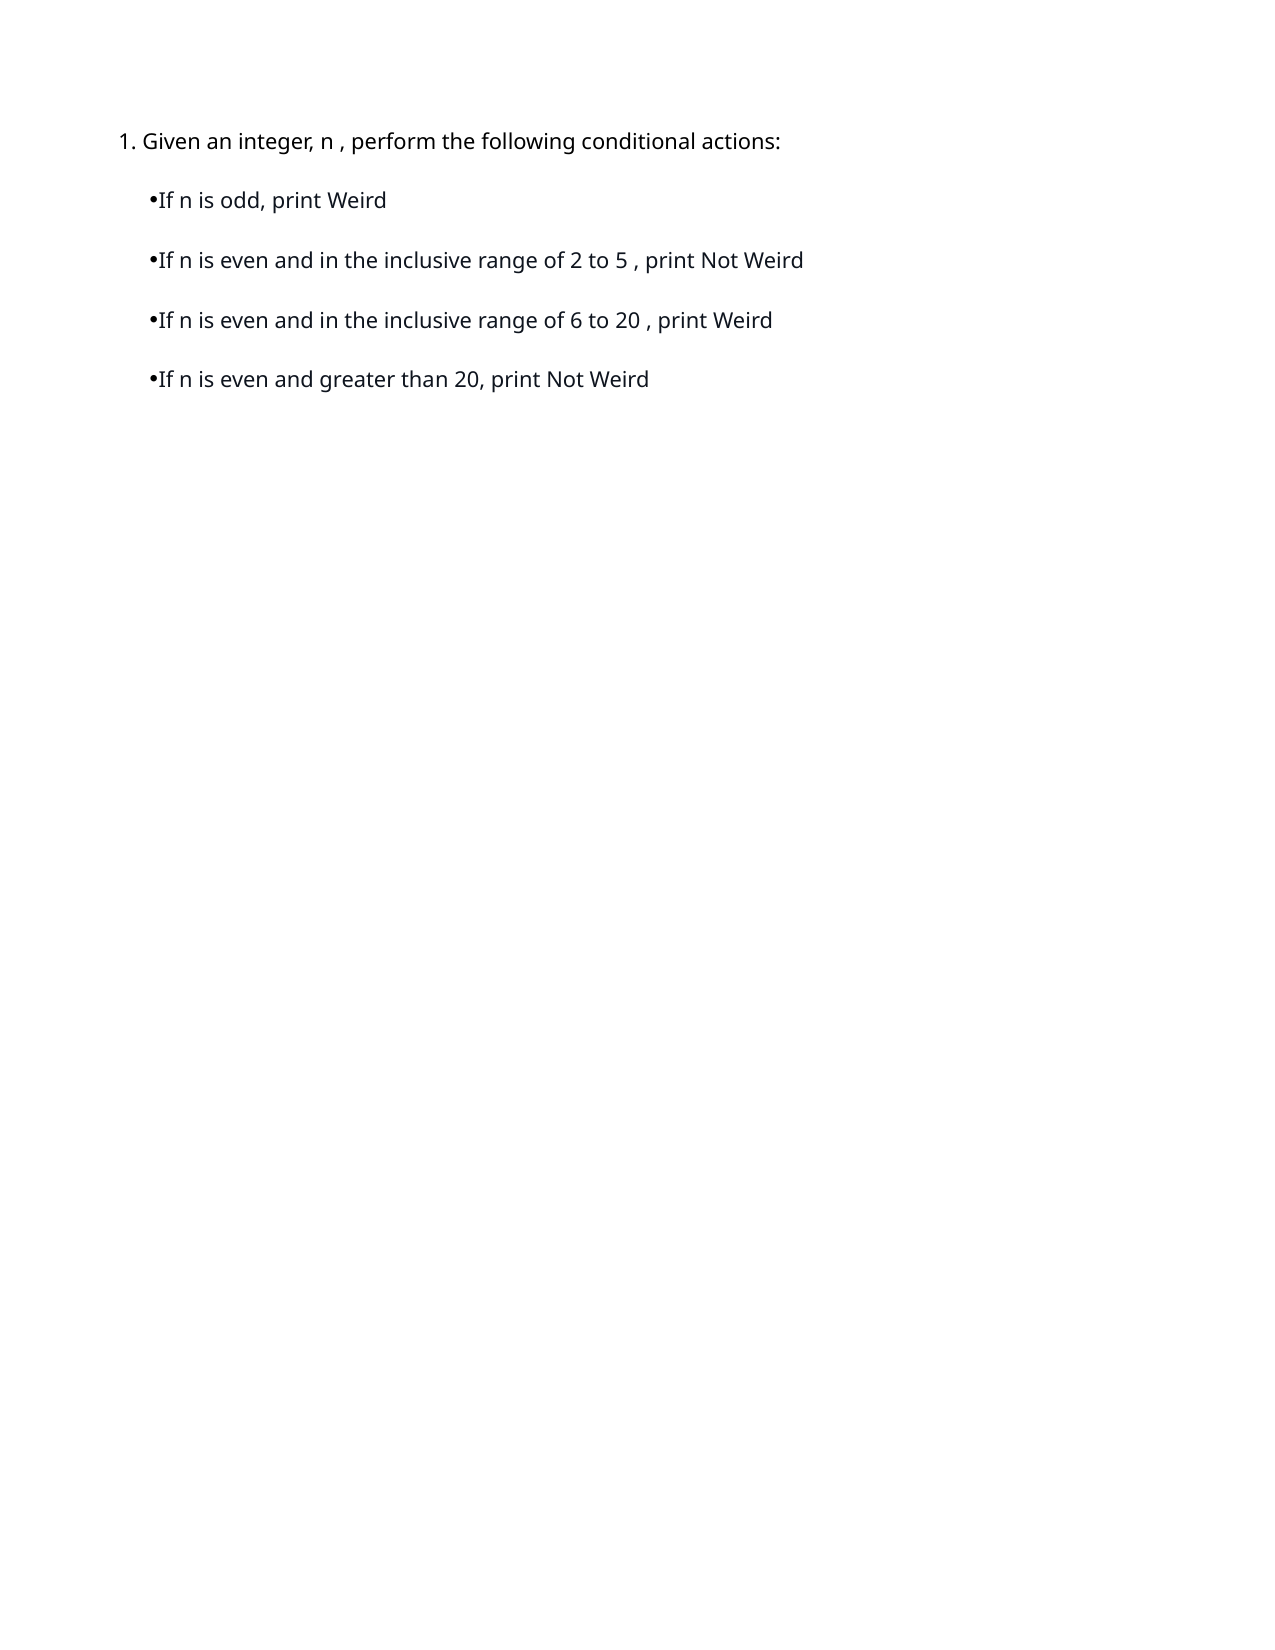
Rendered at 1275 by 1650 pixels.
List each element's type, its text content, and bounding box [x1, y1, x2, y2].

list If n is even and in the inclusive range of 6 to 20 , print Weird [118, 305, 1157, 334]
text 1. Given an integer, n , perform the following conditional actions: [118, 126, 1157, 156]
list If n is even and in the inclusive range of 2 to 5 , print Not Weird [118, 245, 1157, 275]
list If n is odd, print Weird [118, 186, 1157, 215]
list If n is even and greater than 20, print Not Weird [118, 364, 1157, 394]
